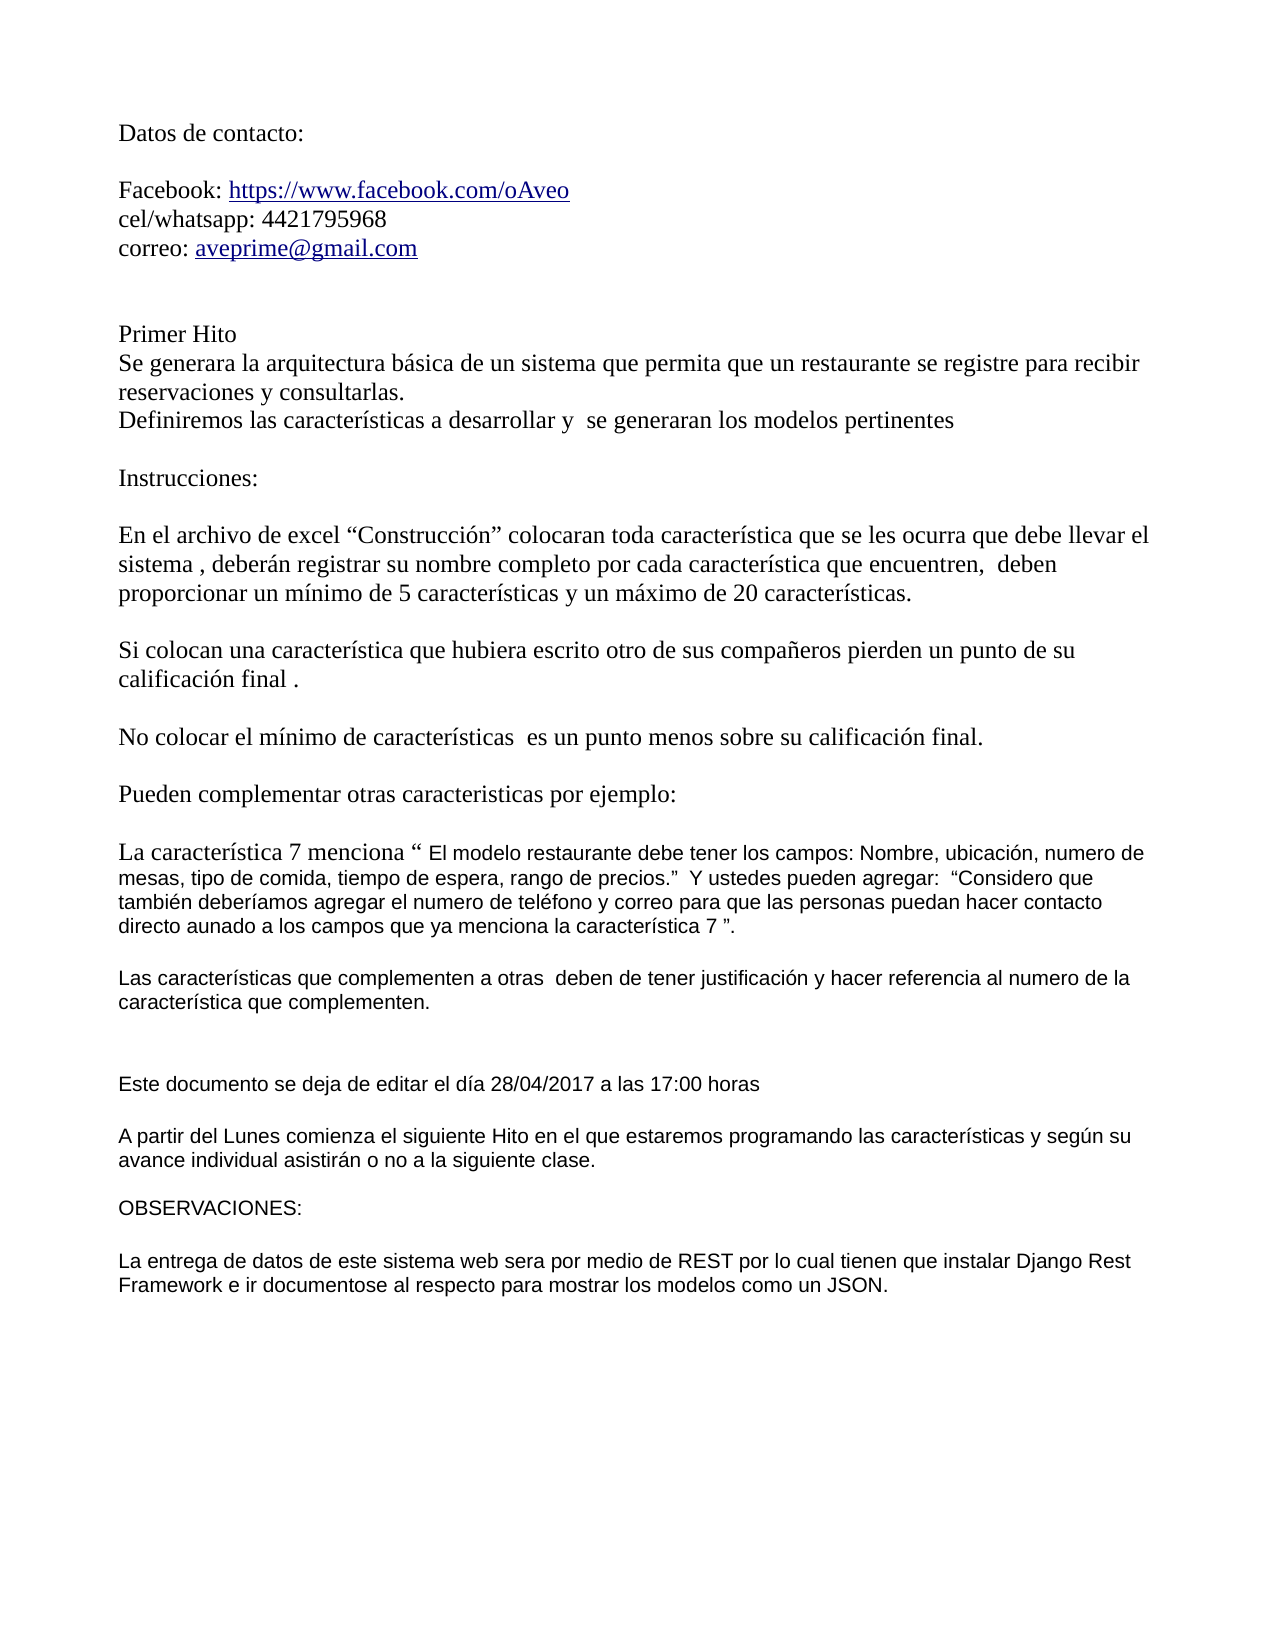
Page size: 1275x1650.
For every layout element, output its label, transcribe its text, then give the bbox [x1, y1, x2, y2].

text Si colocan una característica que hubiera escrito otro de sus compañeros pierden un punto de su calificación final . [118, 636, 1157, 693]
text La entrega de datos de este sistema web sera por medio de REST por lo cual tienen que instalar Django Rest Framework e ir documentose al respecto para mostrar los modelos como un JSON. [118, 1249, 1157, 1297]
text OBSERVACIONES: [118, 1196, 1157, 1220]
text Definiremos las características a desarrollar y se generaran los modelos pertinentes [118, 406, 1157, 434]
text Pueden complementar otras caracteristicas por ejemplo: [118, 779, 1157, 808]
text Facebook: https://www.facebook.com/oAveo [118, 176, 1157, 204]
text correo: aveprime@gmail.com [118, 233, 1157, 262]
text La característica 7 menciona “ El modelo restaurante debe tener los campos: Nombre, ubicación, numero de mesas, tipo de comida, tiempo de espera, rango de precios.” Y ustedes pueden agregar: “Considero que también deberíamos agregar el numero de teléfono y correo para que las personas puedan hacer contacto directo aunado a los campos que ya menciona la característica 7 ”. [118, 837, 1157, 937]
text Primer Hito [118, 319, 1157, 348]
text A partir del Lunes comienza el siguiente Hito en el que estaremos programando las características y según su avance individual asistirán o no a la siguiente clase. [118, 1124, 1157, 1172]
text Datos de contacto: [118, 118, 1157, 147]
text Las características que complementen a otras deben de tener justificación y hacer referencia al numero de la característica que complementen. [118, 966, 1157, 1014]
text Este documento se deja de editar el día 28/04/2017 a las 17:00 horas [118, 1072, 1157, 1096]
text En el archivo de excel “Construcción” colocaran toda característica que se les ocurra que debe llevar el sistema , deberán registrar su nombre completo por cada característica que encuentren, deben proporcionar un mínimo de 5 características y un máximo de 20 características. [118, 521, 1157, 607]
text Instrucciones: [118, 463, 1157, 492]
text No colocar el mínimo de características es un punto menos sobre su calificación final. [118, 722, 1157, 751]
text cel/whatsapp: 4421795968 [118, 204, 1157, 233]
text Se generara la arquitectura básica de un sistema que permita que un restaurante se registre para recibir reservaciones y consultarlas. [118, 348, 1157, 406]
